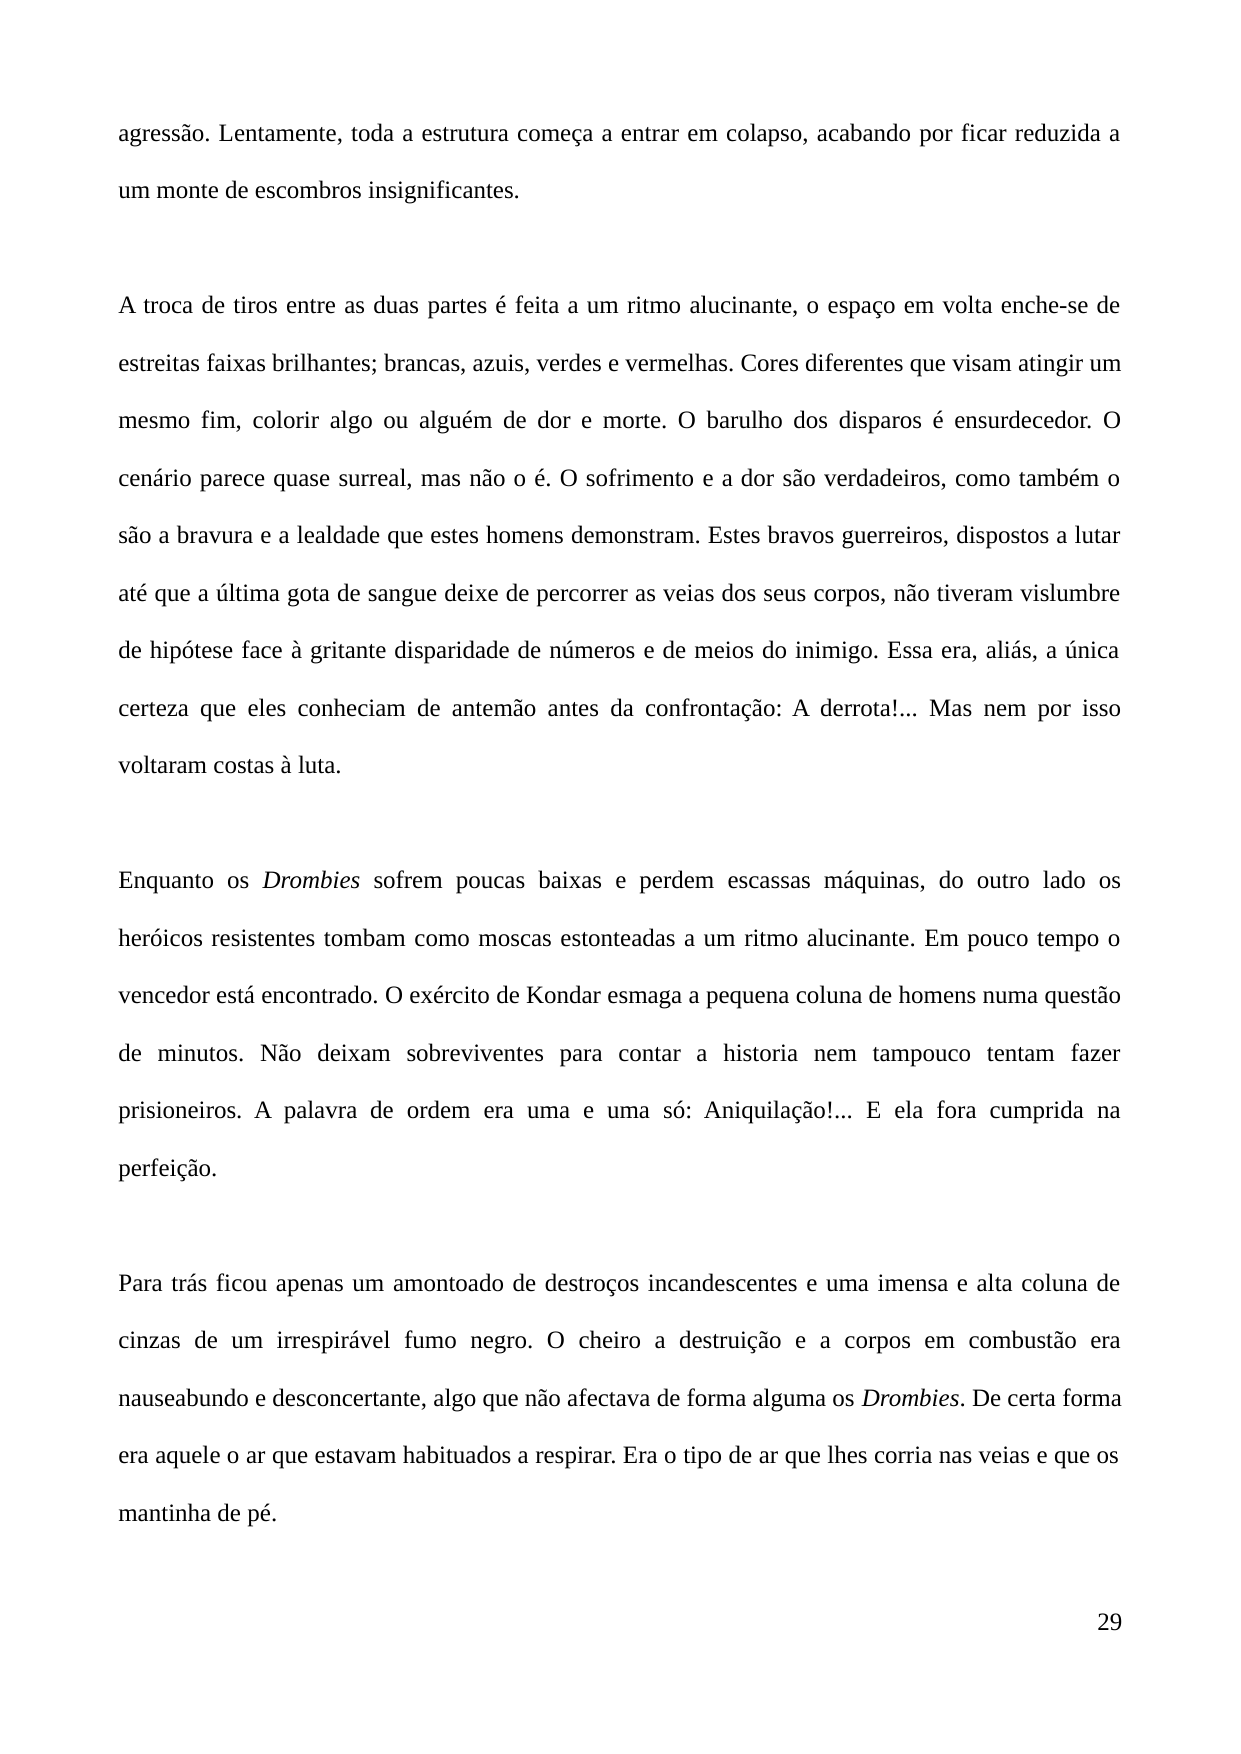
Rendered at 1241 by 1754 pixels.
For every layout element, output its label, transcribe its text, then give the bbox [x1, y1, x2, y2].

text Para trás ficou apenas um amontoado de destroços incandescentes e uma imensa e alta coluna de cinzas de um irrespirável fumo negro. O cheiro a destruição e a corpos em combustão era nauseabundo e desconcertante, algo que não afectava de forma alguma os Drombies. De certa forma era aquele o ar que estavam habituados a respirar. Era o tipo de ar que lhes corria nas veias e que os mantinha de pé. [118, 1268, 1122, 1527]
text A troca de tiros entre as duas partes é feita a um ritmo alucinante, o espaço em volta enche-se de estreitas faixas brilhantes; brancas, azuis, verdes e vermelhas. Cores diferentes que visam atingir um mesmo fim, colorir algo ou alguém de dor e morte. O barulho dos disparos é ensurdecedor. O cenário parece quase surreal, mas não o é. O sofrimento e a dor são verdadeiros, como também o são a bravura e a lealdade que estes homens demonstram. Estes bravos guerreiros, dispostos a lutar até que a última gota de sangue deixe de percorrer as veias dos seus corpos, não tiveram vislumbre de hipótese face à gritante disparidade de números e de meios do inimigo. Essa era, aliás, a única certeza que eles conheciam de antemão antes da confrontação: A derrota!... Mas nem por isso voltaram costas à luta. [118, 291, 1122, 779]
text agressão. Lentamente, toda a estrutura começa a entrar em colapso, acabando por ficar reduzida a um monte de escombros insignificantes. [118, 118, 1122, 204]
text Enquanto os Drombies sofrem poucas baixas e perdem escassas máquinas, do outro lado os heróicos resistentes tombam como moscas estonteadas a um ritmo alucinante. Em pouco tempo o vencedor está encontrado. O exército de Kondar esmaga a pequena coluna de homens numa questão de minutos. Não deixam sobreviventes para contar a historia nem tampouco tentam fazer prisioneiros. A palavra de ordem era uma e uma só: Aniquilação!... E ela fora cumprida na perfeição. [118, 866, 1122, 1182]
